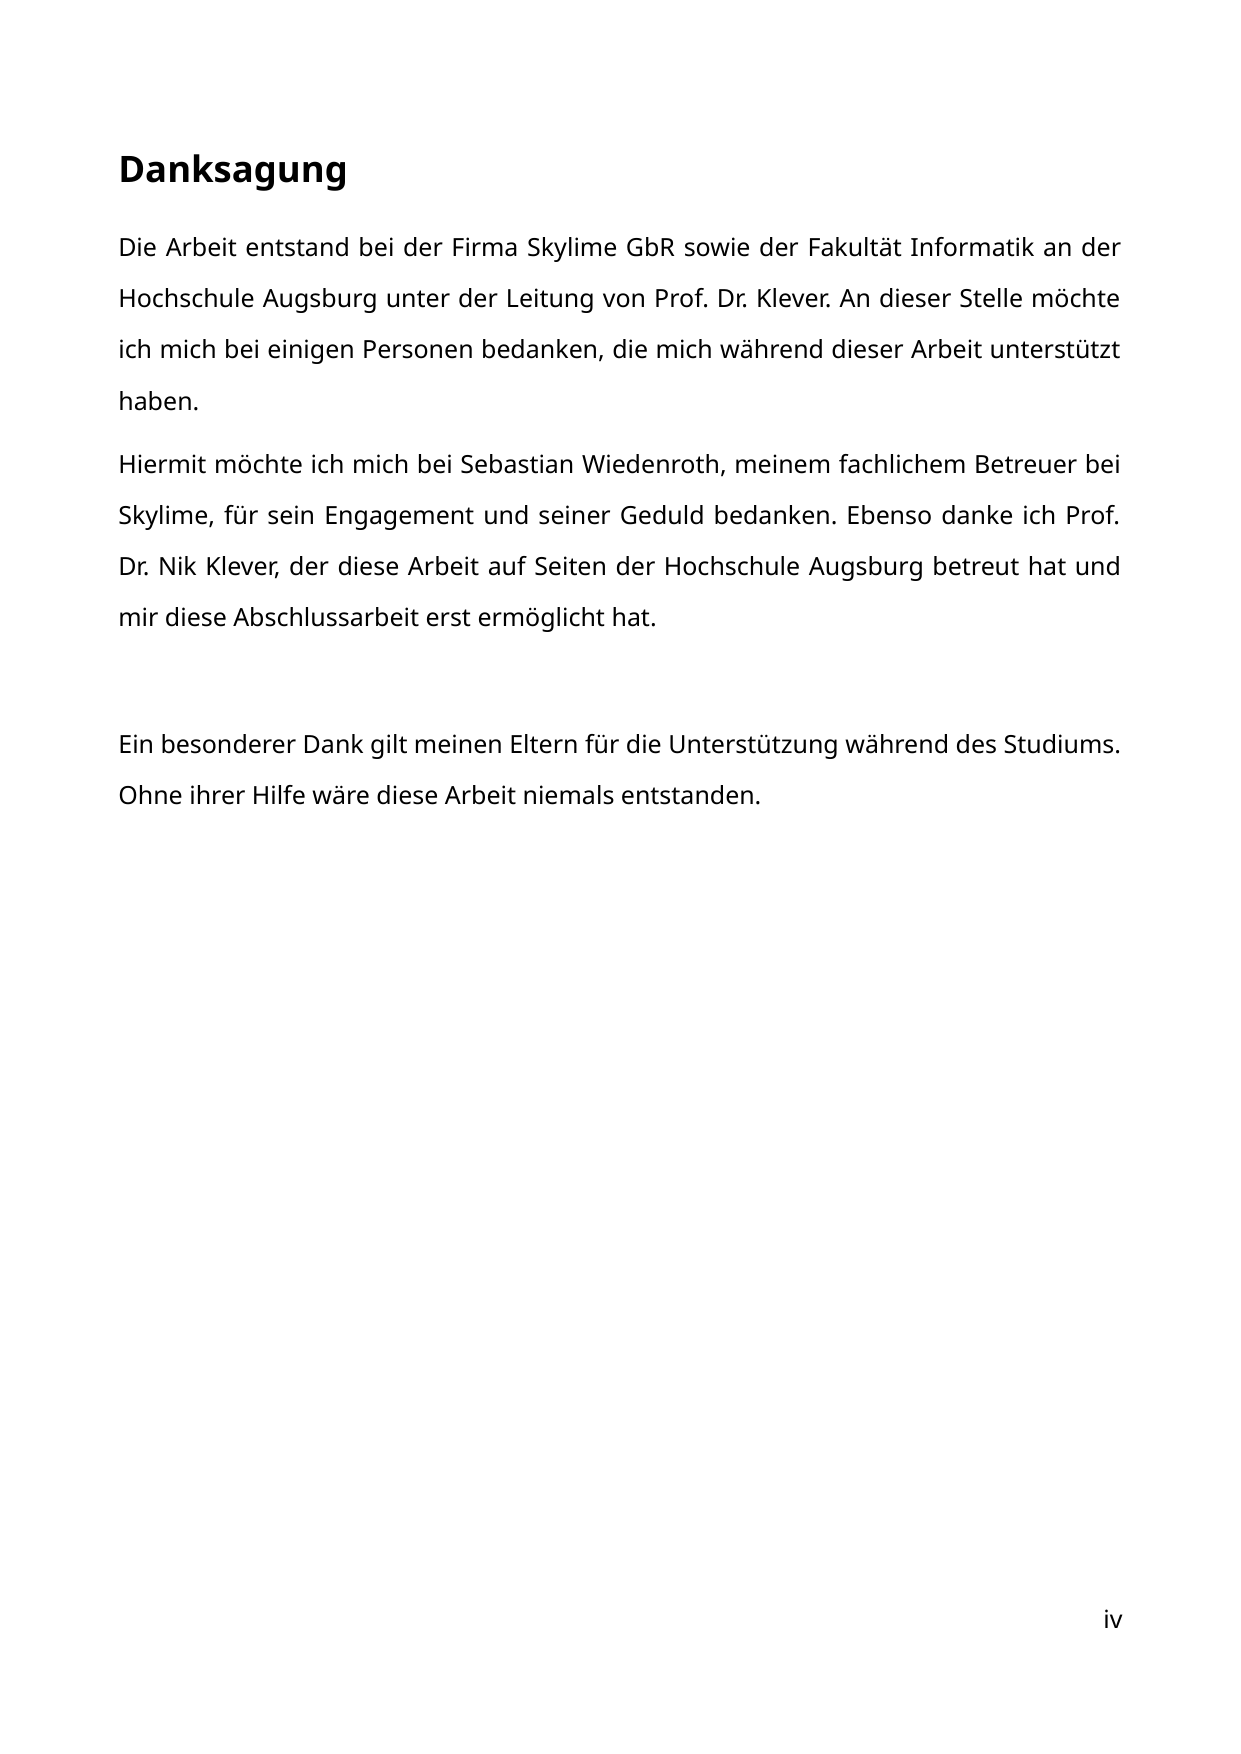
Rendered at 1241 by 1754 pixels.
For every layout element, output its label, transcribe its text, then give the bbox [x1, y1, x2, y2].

text Die Arbeit entstand bei der Firma Skylime GbR sowie der Fakultät Informatik an der Hochschule Augsburg unter der Leitung von Prof. Dr. Klever. An dieser Stelle möchte ich mich bei einigen Personen bedanken, die mich während dieser Arbeit unterstützt haben. [118, 230, 1122, 417]
text Danksagung [118, 143, 1122, 193]
text Ein besonderer Dank gilt meinen Eltern für die Unterstützung während des Studiums. Ohne ihrer Hilfe wäre diese Arbeit niemals entstanden. [118, 727, 1122, 812]
text Hiermit möchte ich mich bei Sebastian Wiedenroth, meinem fachlichem Betreuer bei Skylime, für sein Engagement und seiner Geduld bedanken. Ebenso danke ich Prof. Dr. Nik Klever, der diese Arbeit auf Seiten der Hochschule Augsburg betreut hat und mir diese Abschlussarbeit erst ermöglicht hat. [118, 447, 1122, 634]
